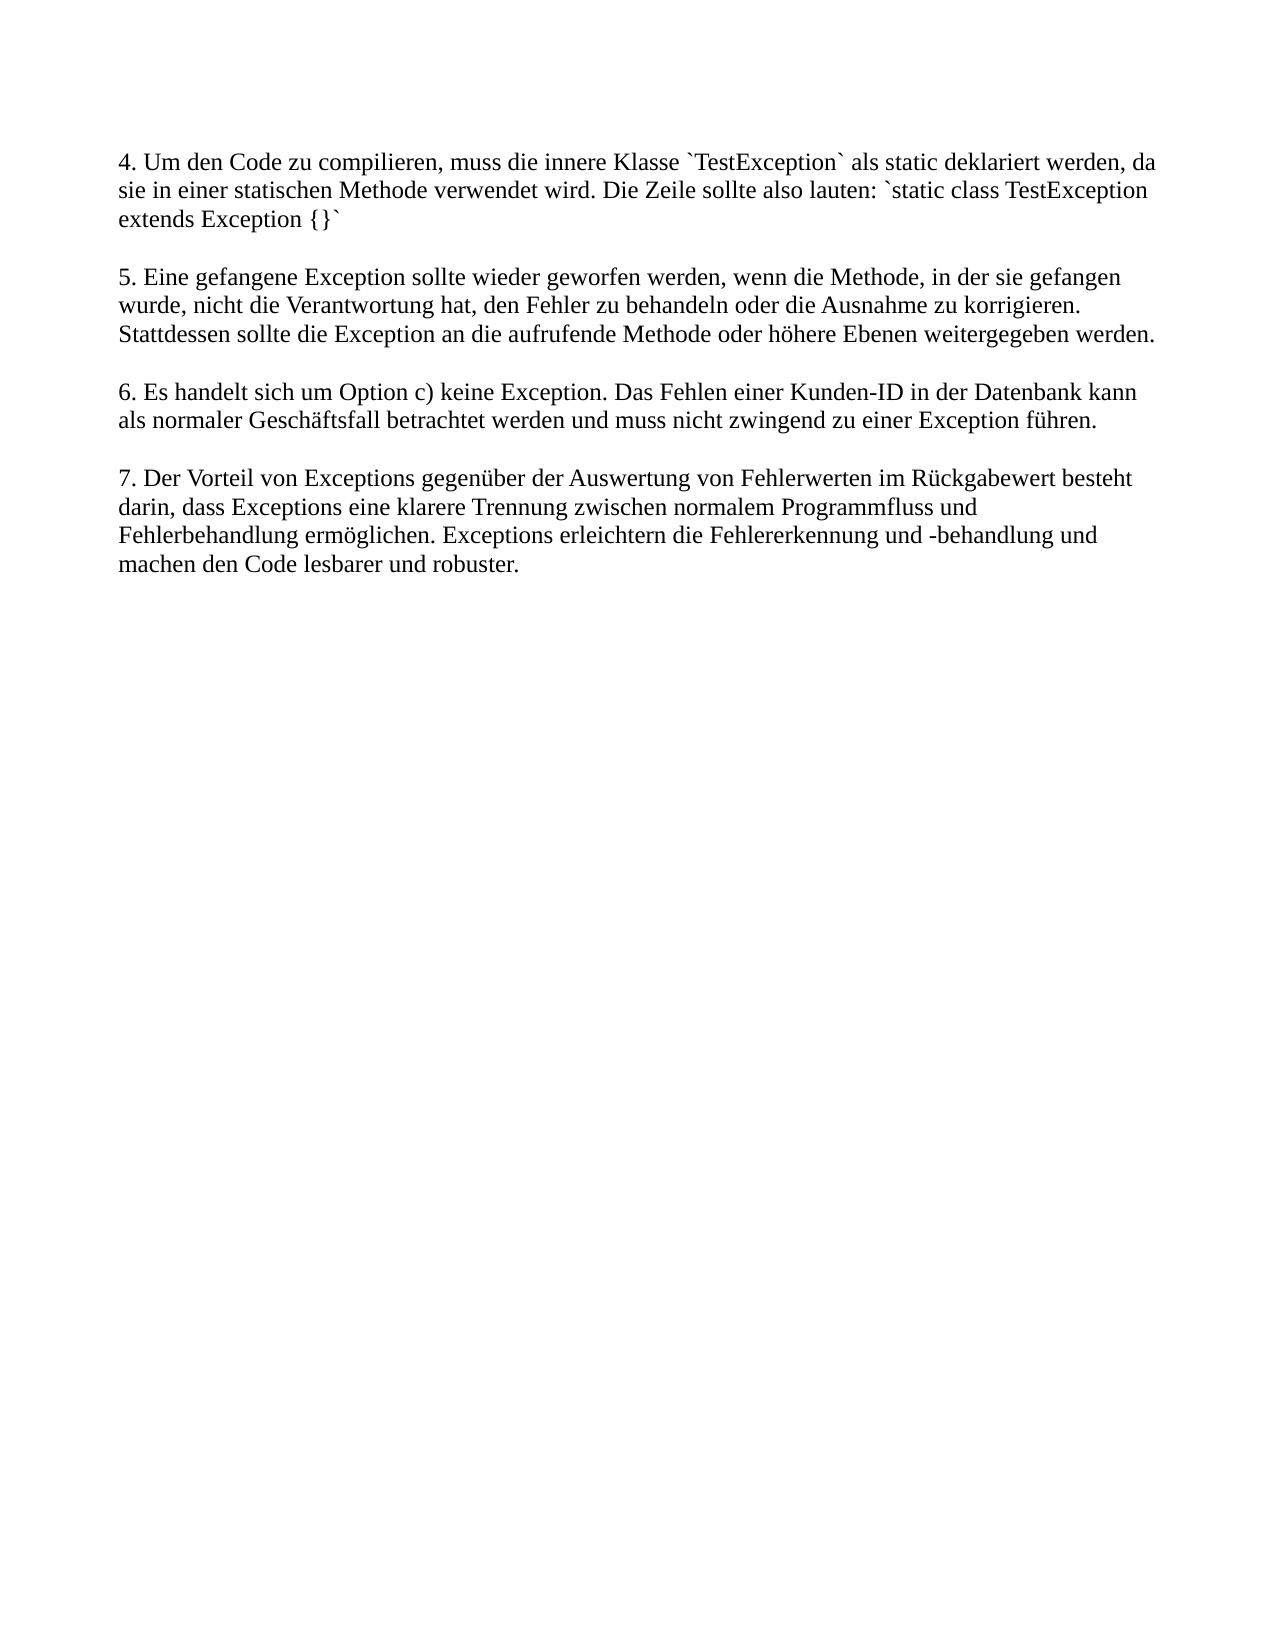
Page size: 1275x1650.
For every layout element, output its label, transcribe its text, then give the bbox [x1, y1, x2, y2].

text 4. Um den Code zu compilieren, muss die innere Klasse `TestException` als static deklariert werden, da sie in einer statischen Methode verwendet wird. Die Zeile sollte also lauten: `static class TestException extends Exception {}` [118, 147, 1157, 233]
text 6. Es handelt sich um Option c) keine Exception. Das Fehlen einer Kunden-ID in der Datenbank kann als normaler Geschäftsfall betrachtet werden und muss nicht zwingend zu einer Exception führen. [118, 377, 1157, 434]
text 5. Eine gefangene Exception sollte wieder geworfen werden, wenn die Methode, in der sie gefangen wurde, nicht die Verantwortung hat, den Fehler zu behandeln oder die Ausnahme zu korrigieren. Stattdessen sollte die Exception an die aufrufende Methode oder höhere Ebenen weitergegeben werden. [118, 262, 1157, 348]
text 7. Der Vorteil von Exceptions gegenüber der Auswertung von Fehlerwerten im Rückgabewert besteht darin, dass Exceptions eine klarere Trennung zwischen normalem Programmfluss und Fehlerbehandlung ermöglichen. Exceptions erleichtern die Fehlererkennung und -behandlung und machen den Code lesbarer und robuster. [118, 463, 1157, 578]
